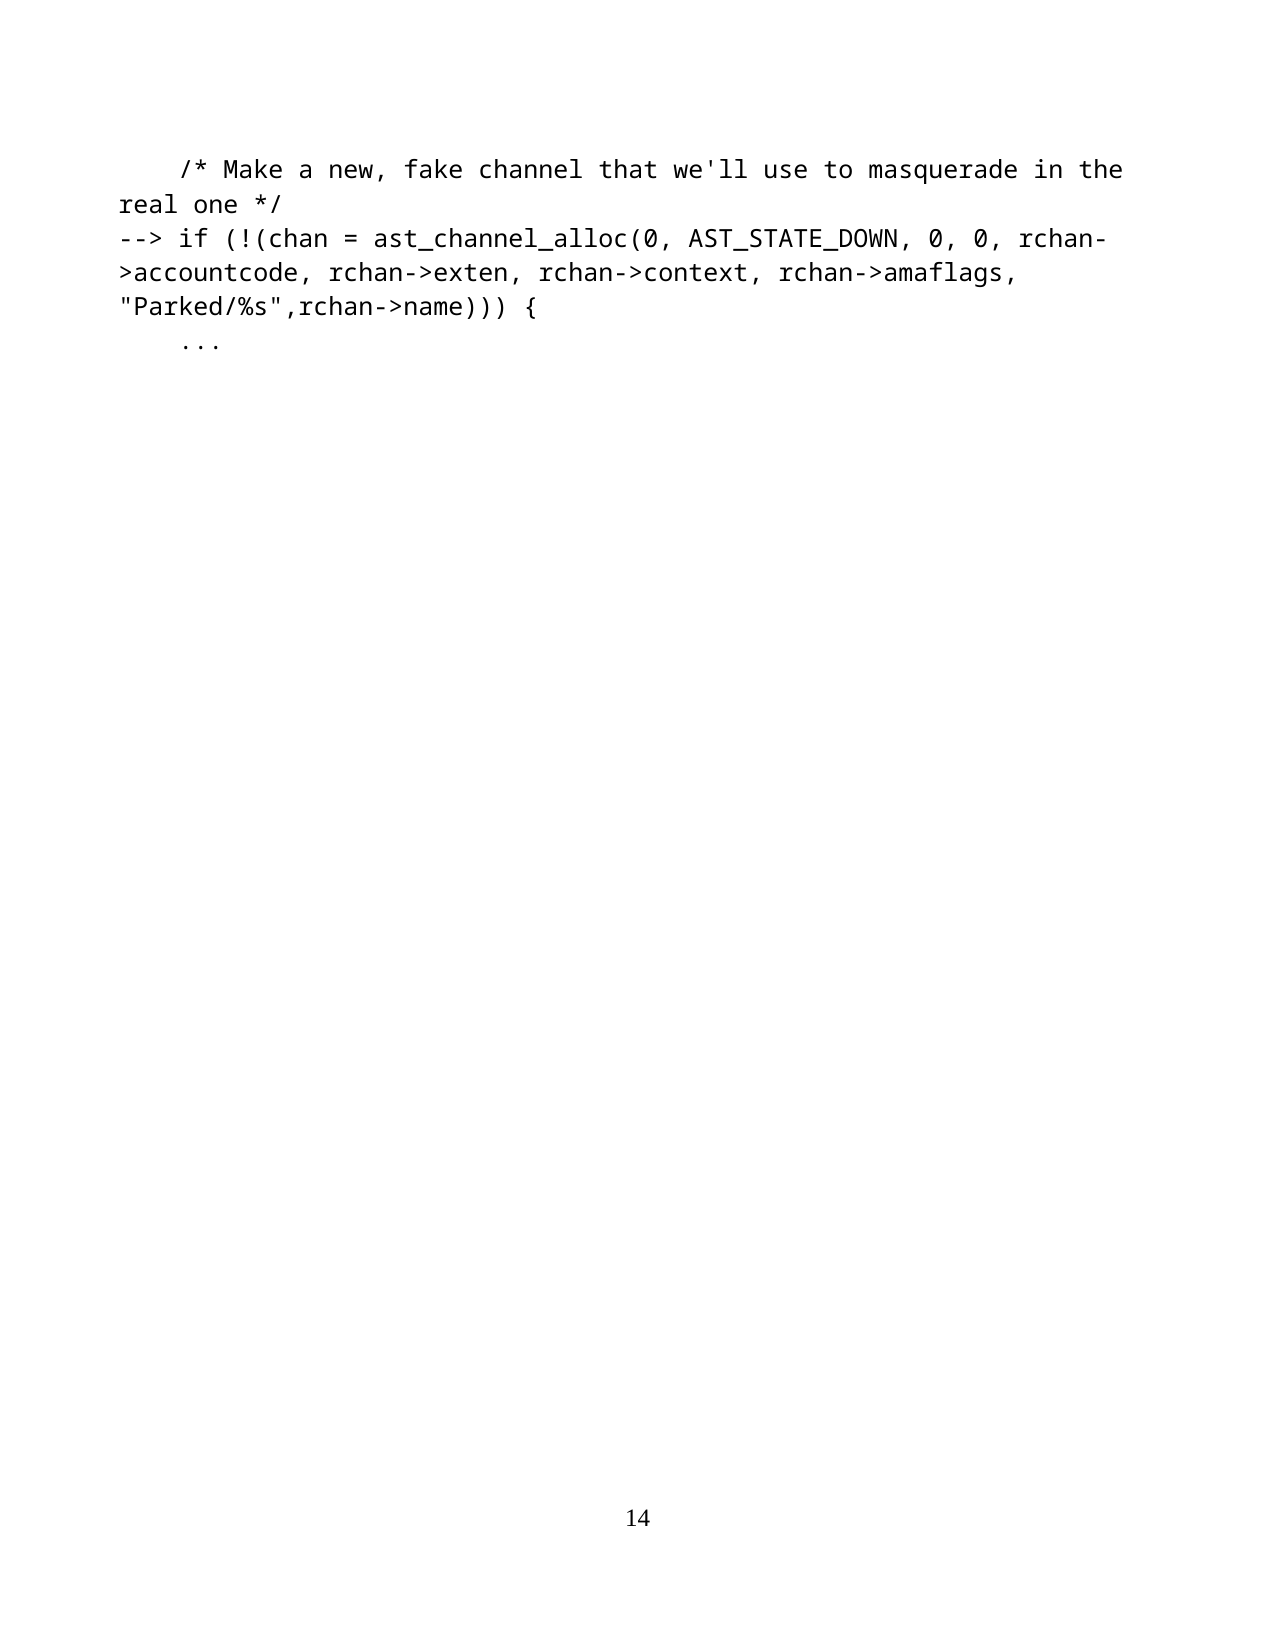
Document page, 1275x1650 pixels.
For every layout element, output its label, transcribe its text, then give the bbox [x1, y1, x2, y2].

text ... [118, 322, 1157, 357]
text --> if (!(chan = ast_channel_alloc(0, AST_STATE_DOWN, 0, 0, rchan->accountcode, rchan->exten, rchan->context, rchan->amaflags, "Parked/%s",rchan->name))) { [118, 220, 1157, 322]
text /* Make a new, fake channel that we'll use to masquerade in the real one */ [118, 152, 1157, 220]
